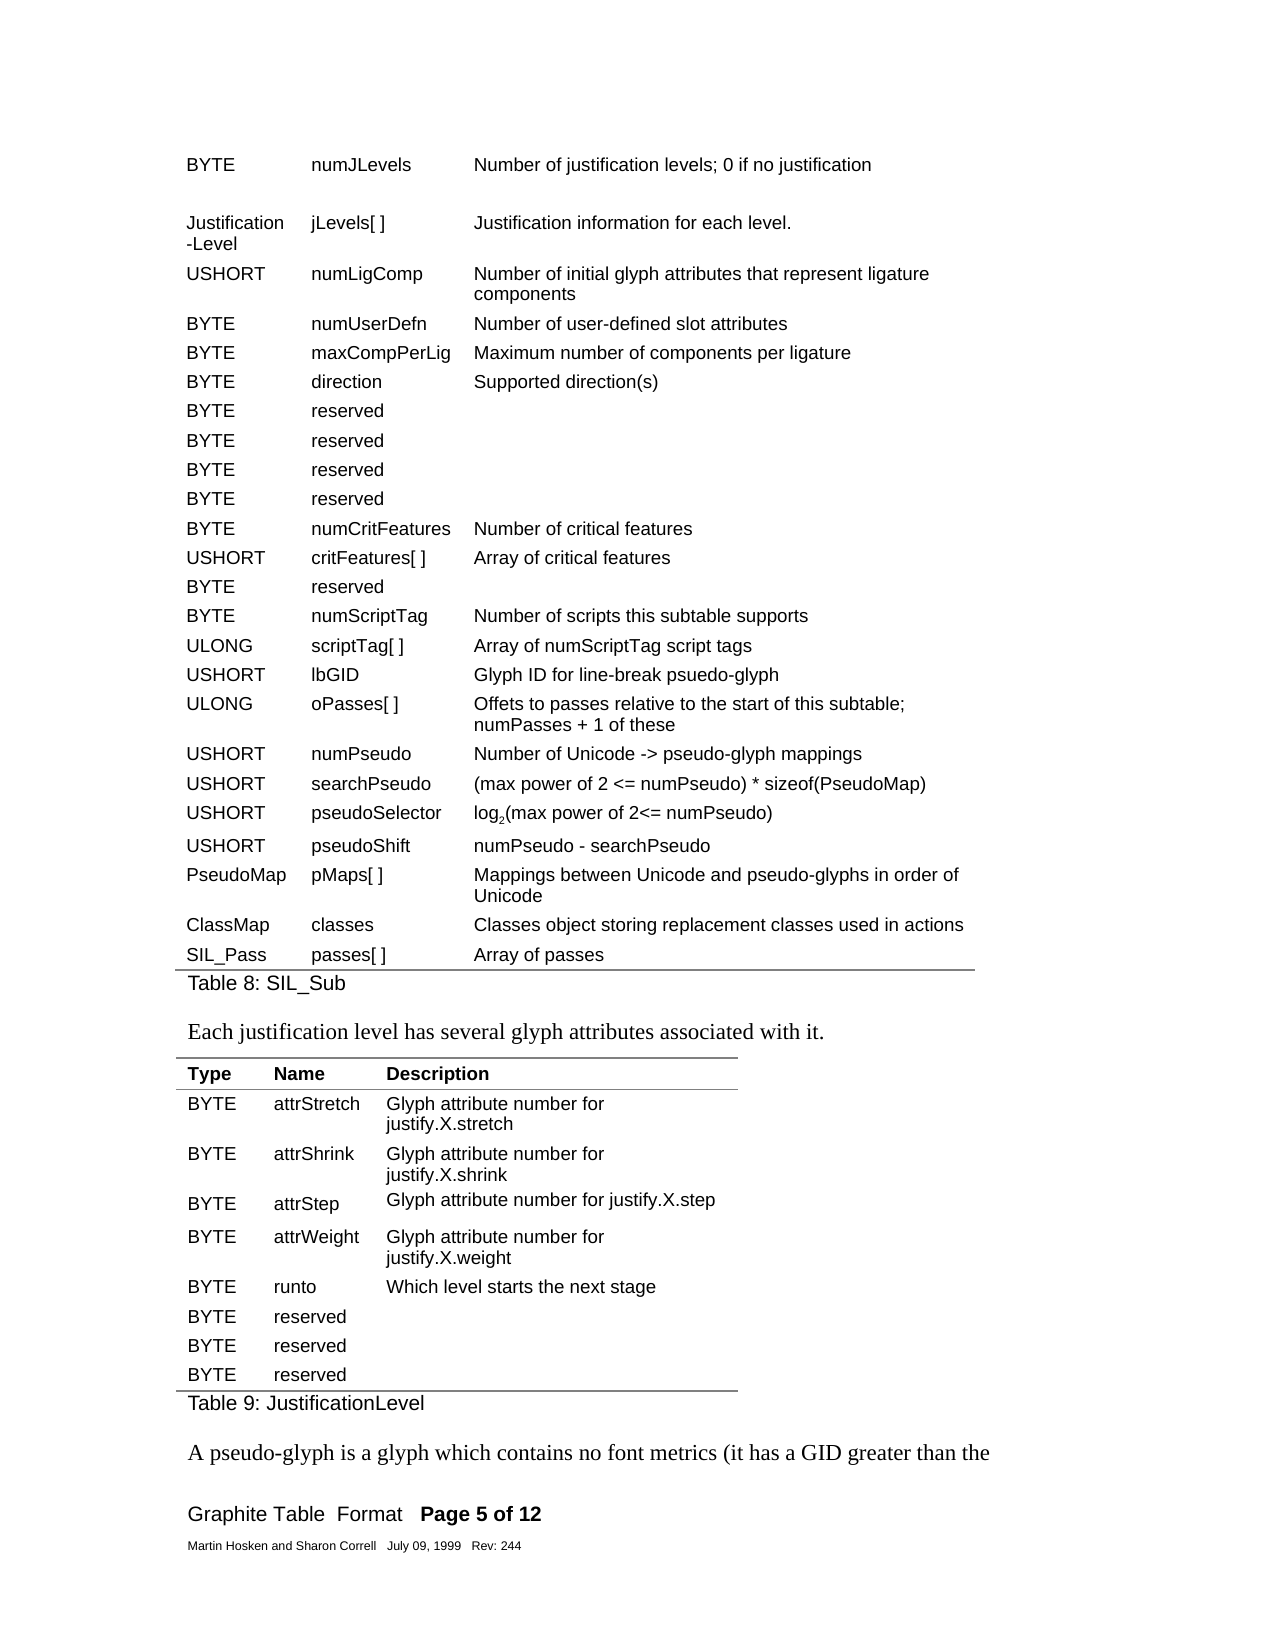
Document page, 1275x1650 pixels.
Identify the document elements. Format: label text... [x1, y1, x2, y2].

table_cell lbGID [300, 660, 462, 689]
table_cell BYTE [175, 514, 300, 543]
table_cell BYTE [175, 573, 300, 602]
table_cell Supported direction(s) [463, 368, 975, 397]
table_cell ULONG [175, 690, 300, 740]
table_cell BYTE [176, 1090, 262, 1139]
table_cell [463, 573, 975, 602]
table_cell BYTE [176, 1331, 262, 1361]
table_cell [375, 1331, 737, 1361]
table_cell SIL_Pass [175, 940, 300, 969]
table_cell Number of justification levels; 0 if no justification [463, 150, 975, 208]
table_cell BYTE [176, 1361, 262, 1390]
table_cell log2(max power of 2<= numPseudo) [463, 798, 975, 831]
table_cell USHORT [175, 831, 300, 860]
table_cell pseudoShift [300, 831, 462, 860]
table_cell Number of initial glyph attributes that represent ligature components [463, 259, 975, 309]
table_cell numLigComp [300, 259, 462, 309]
table_cell reserved [263, 1331, 375, 1361]
table_cell reserved [300, 426, 462, 455]
table_header Name [263, 1059, 375, 1089]
text Each justification level has several glyph attributes associated with it. [187, 1019, 1087, 1045]
table_cell attrWeight [263, 1223, 375, 1273]
table_cell BYTE [175, 338, 300, 367]
table_cell BYTE [175, 368, 300, 397]
table_cell Offets to passes relative to the start of this subtable; numPasses + 1 of these [463, 690, 975, 740]
table_cell (max power of 2 <= numPseudo) * sizeof(PseudoMap) [463, 769, 975, 798]
table_cell reserved [300, 397, 462, 426]
table_cell Glyph attribute number for justify.X.shrink [375, 1139, 737, 1189]
table_cell Mappings between Unicode and pseudo-glyphs in order of Unicode [463, 860, 975, 911]
table_cell BYTE [175, 150, 300, 208]
table_cell attrShrink [263, 1139, 375, 1189]
table_header Type [176, 1059, 262, 1089]
table_cell Glyph attribute number for justify.X.stretch [375, 1090, 737, 1139]
table_cell numPseudo - searchPseudo [463, 831, 975, 860]
table_cell numPseudo [300, 740, 462, 769]
table_cell reserved [263, 1302, 375, 1331]
table_cell direction [300, 368, 462, 397]
table_cell BYTE [175, 455, 300, 484]
table_cell [463, 426, 975, 455]
table_cell reserved [300, 573, 462, 602]
table_cell Maximum number of components per ligature [463, 338, 975, 367]
table_cell Classes object storing replacement classes used in actions [463, 911, 975, 940]
table_cell Justification information for each level. [463, 209, 975, 259]
table_cell reserved [300, 485, 462, 514]
table_cell [463, 485, 975, 514]
text Table 8: SIL_Sub [187, 971, 1087, 994]
table_cell numScriptTag [300, 602, 462, 631]
table_cell BYTE [175, 426, 300, 455]
table_cell USHORT [175, 259, 300, 309]
table_cell USHORT [175, 740, 300, 769]
table_cell passes[ ] [300, 940, 462, 969]
table_cell pseudoSelector [300, 798, 462, 831]
table_cell classes [300, 911, 462, 940]
table_cell Array of critical features [463, 543, 975, 572]
table_cell USHORT [175, 769, 300, 798]
table_cell reserved [300, 455, 462, 484]
table_cell BYTE [176, 1273, 262, 1302]
table_cell numCritFeatures [300, 514, 462, 543]
table_cell jLevels[ ] [300, 209, 462, 259]
text Table 9: JustificationLevel [187, 1392, 1087, 1415]
table_cell numJLevels [300, 150, 462, 208]
table_cell BYTE [175, 397, 300, 426]
table_cell reserved [263, 1361, 375, 1390]
table_header Description [375, 1059, 737, 1089]
table_cell Array of numScriptTag script tags [463, 631, 975, 660]
table_cell attrStretch [263, 1090, 375, 1139]
table_cell maxCompPerLig [300, 338, 462, 367]
table_cell [375, 1361, 737, 1390]
table_cell searchPseudo [300, 769, 462, 798]
text A pseudo-glyph is a glyph which contains no font metrics (it has a GID greater than the [187, 1440, 1087, 1466]
table_cell Number of user-defined slot attributes [463, 309, 975, 338]
table_cell runto [263, 1273, 375, 1302]
table_cell Justification-Level [175, 209, 300, 259]
table_cell numUserDefn [300, 309, 462, 338]
table_cell USHORT [175, 798, 300, 831]
table_cell Glyph ID for line-break psuedo-glyph [463, 660, 975, 689]
table_cell Number of Unicode -> pseudo-glyph mappings [463, 740, 975, 769]
table_cell scriptTag[ ] [300, 631, 462, 660]
table_cell BYTE [175, 602, 300, 631]
table_cell Number of critical features [463, 514, 975, 543]
table_cell BYTE [175, 485, 300, 514]
table_cell Which level starts the next stage [375, 1273, 737, 1302]
table_cell pMaps[ ] [300, 860, 462, 911]
table_cell USHORT [175, 543, 300, 572]
table_cell PseudoMap [175, 860, 300, 911]
table_cell USHORT [175, 660, 300, 689]
table_cell BYTE [176, 1302, 262, 1331]
table_cell attrStep [263, 1189, 375, 1223]
table_cell BYTE [175, 309, 300, 338]
table_cell [463, 397, 975, 426]
table_cell Glyph attribute number for justify.X.weight [375, 1223, 737, 1273]
table_cell [375, 1302, 737, 1331]
table_cell BYTE [176, 1139, 262, 1189]
table_cell critFeatures[ ] [300, 543, 462, 572]
table_cell Number of scripts this subtable supports [463, 602, 975, 631]
table_cell ClassMap [175, 911, 300, 940]
table_cell ULONG [175, 631, 300, 660]
table_cell BYTE [176, 1189, 262, 1223]
table_cell Glyph attribute number for justify.X.step [375, 1189, 737, 1223]
table_cell oPasses[ ] [300, 690, 462, 740]
table_cell BYTE [176, 1223, 262, 1273]
table_cell [463, 455, 975, 484]
table_cell Array of passes [463, 940, 975, 969]
